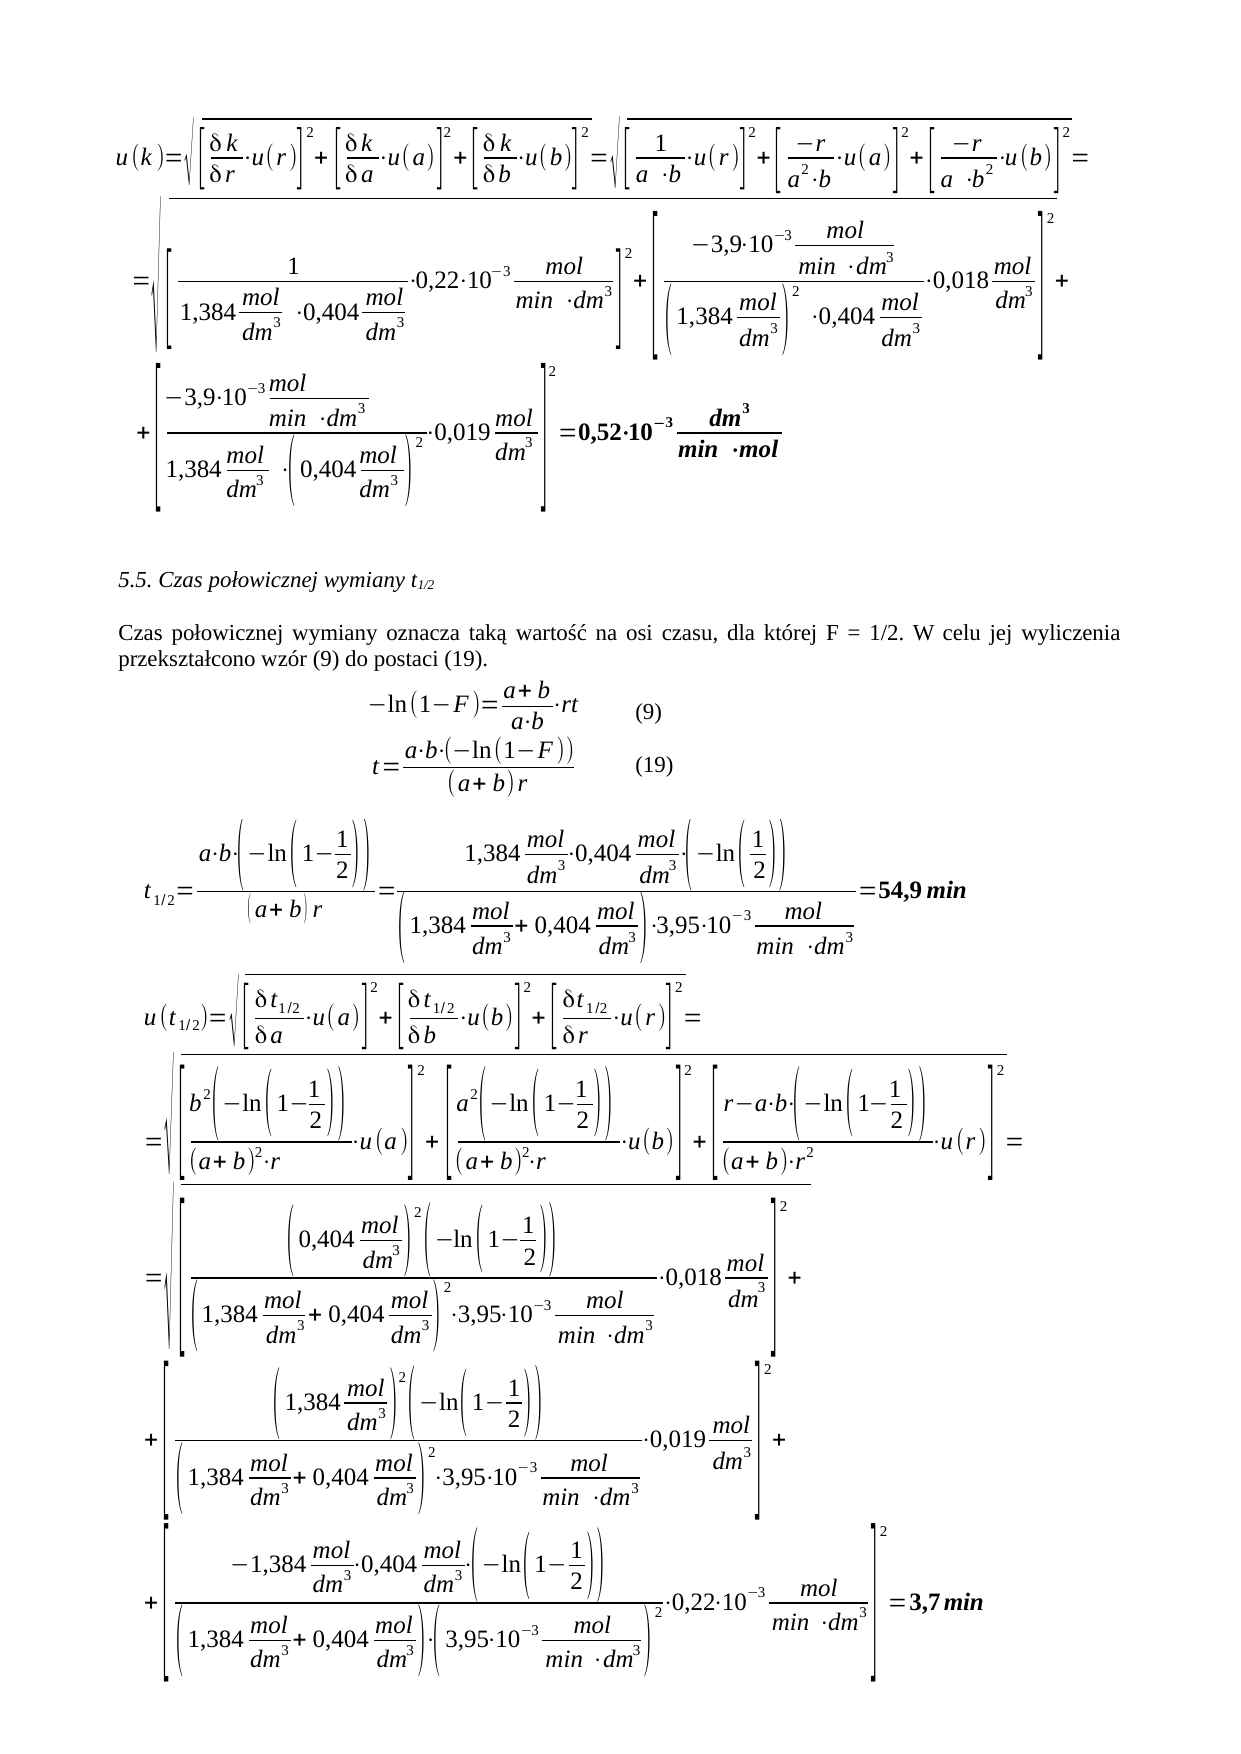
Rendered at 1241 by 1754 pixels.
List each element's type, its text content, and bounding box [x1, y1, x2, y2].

text (9) [118, 698, 1122, 724]
text Czas połowicznej wymiany oznacza taką wartość na osi czasu, dla której F = 1/2. W celu jej wyliczenia przekształcono wzór (9) do postaci (19). [118, 619, 1122, 672]
text (19) [118, 751, 1122, 777]
text 5.5. Czas połowicznej wymiany t1/2 [118, 566, 1122, 593]
